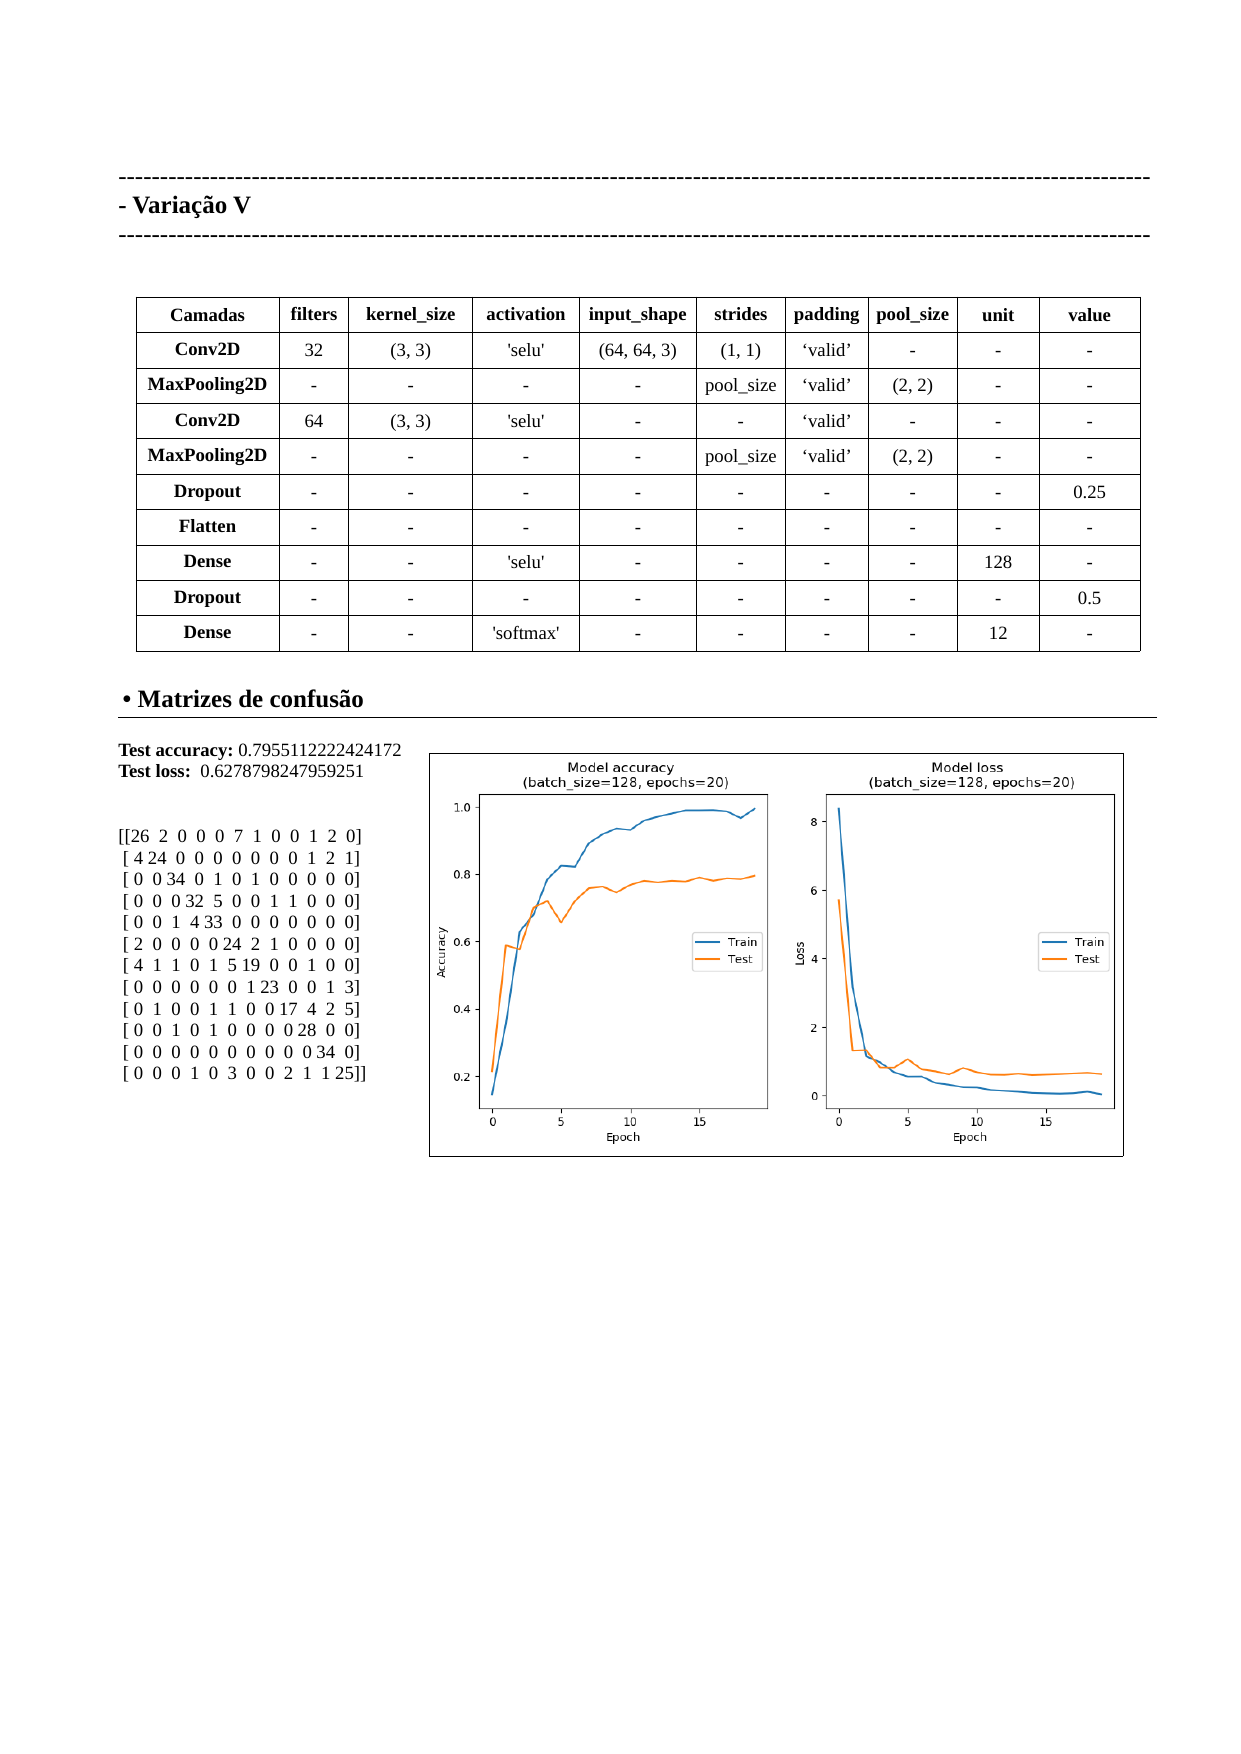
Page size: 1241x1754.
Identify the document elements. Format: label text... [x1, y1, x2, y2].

table_cell Dropout [137, 475, 279, 509]
table_cell - [349, 616, 472, 651]
table_cell - [697, 475, 785, 509]
table_cell - [869, 510, 957, 544]
table_cell 32 [280, 333, 348, 367]
table_cell - [473, 581, 579, 615]
text [1124, 890, 1157, 911]
table_cell - [280, 439, 348, 474]
text [1124, 1019, 1157, 1041]
table_cell - [1040, 616, 1140, 651]
table_cell - [697, 546, 785, 580]
table_cell 0.5 [1040, 581, 1140, 615]
table_cell - [697, 510, 785, 544]
table_cell - [958, 369, 1039, 403]
table_cell 'selu' [473, 333, 579, 367]
table_header Camadas [137, 298, 279, 332]
text [ 0 0 0 0 0 0 1 23 0 0 1 3] [118, 976, 429, 997]
table_cell - [697, 581, 785, 615]
table_cell (3, 3) [349, 404, 472, 438]
table_header input_shape [580, 298, 696, 332]
table_cell - [786, 546, 868, 580]
table_cell - [869, 333, 957, 367]
table_cell ‘valid’ [786, 439, 868, 474]
table_cell - [280, 475, 348, 509]
table_cell Dense [137, 616, 279, 651]
text [ 0 0 0 32 5 0 0 1 1 0 0 0] [118, 890, 429, 911]
text [1124, 954, 1157, 976]
table_cell pool_size [697, 369, 785, 403]
table_cell - [349, 510, 472, 544]
table_cell - [1040, 510, 1140, 544]
table_cell - [786, 510, 868, 544]
text [1124, 997, 1157, 1019]
table_cell - [473, 475, 579, 509]
table_cell - [1040, 369, 1140, 403]
table_cell - [786, 581, 868, 615]
table_cell 0.25 [1040, 475, 1140, 509]
table_cell (1, 1) [697, 333, 785, 367]
table_cell - [473, 439, 579, 474]
table_cell - [786, 475, 868, 509]
text [ 2 0 0 0 0 24 2 1 0 0 0 0] [118, 933, 429, 954]
table_cell Dropout [137, 581, 279, 615]
table_header filters [280, 298, 348, 332]
text • Matrizes de confusão [118, 679, 1157, 717]
table_cell - [580, 369, 696, 403]
picture [431, 755, 1121, 1153]
text [ 0 0 0 0 0 0 0 0 0 0 34 0] [118, 1041, 429, 1062]
table_header pool_size [869, 298, 957, 332]
table_cell - [869, 616, 957, 651]
table_cell (2, 2) [869, 369, 957, 403]
table_cell - [580, 475, 696, 509]
text ---------------------------------------------------------------------------------------------------------------------------- [118, 219, 1157, 247]
table_header value [1040, 298, 1140, 332]
table_header activation [473, 298, 579, 332]
table_cell - [280, 369, 348, 403]
table_cell - [580, 404, 696, 438]
table_cell - [580, 439, 696, 474]
table_cell - [958, 439, 1039, 474]
table_cell - [280, 546, 348, 580]
table_cell - [349, 369, 472, 403]
table_cell - [697, 404, 785, 438]
table_header padding [786, 298, 868, 332]
text Test accuracy: 0.7955112222424172 [118, 739, 1157, 760]
table_cell - [473, 369, 579, 403]
table_header unit [958, 298, 1039, 332]
table_cell pool_size [697, 439, 785, 474]
text [430, 754, 1123, 1156]
table_cell 'selu' [473, 404, 579, 438]
text [1124, 868, 1157, 890]
table_header kernel_size [349, 298, 472, 332]
table_cell (2, 2) [869, 439, 957, 474]
text [ 0 1 0 0 1 1 0 0 17 4 2 5] [118, 997, 429, 1019]
text Test loss: 0.6278798247959251 [118, 760, 429, 782]
table_cell - [869, 475, 957, 509]
text [1124, 847, 1157, 868]
table_cell 'selu' [473, 546, 579, 580]
table_cell ‘valid’ [786, 369, 868, 403]
table_cell - [1040, 546, 1140, 580]
text [1124, 976, 1157, 997]
text [1124, 825, 1157, 847]
text ---------------------------------------------------------------------------------------------------------------------------- [118, 161, 1157, 190]
table_cell - [580, 510, 696, 544]
table_cell - [958, 333, 1039, 367]
table_cell MaxPooling2D [137, 439, 279, 474]
table_cell - [1040, 333, 1140, 367]
table_cell - [349, 439, 472, 474]
text [1124, 760, 1157, 782]
table_cell - [1040, 404, 1140, 438]
table_cell 'softmax' [473, 616, 579, 651]
table_cell - [869, 581, 957, 615]
table_cell - [697, 616, 785, 651]
table_cell - [869, 546, 957, 580]
table_cell - [349, 581, 472, 615]
text [[26 2 0 0 0 7 1 0 0 1 2 0] [118, 825, 429, 847]
table_cell Conv2D [137, 333, 279, 367]
table_cell Dense [137, 546, 279, 580]
table_cell - [580, 616, 696, 651]
table_cell - [349, 475, 472, 509]
table_cell - [280, 616, 348, 651]
table_cell - [580, 546, 696, 580]
table_cell 64 [280, 404, 348, 438]
text [1124, 933, 1157, 954]
table_cell - [958, 581, 1039, 615]
table_cell MaxPooling2D [137, 369, 279, 403]
table_cell Flatten [137, 510, 279, 544]
text [ 0 0 1 0 1 0 0 0 0 28 0 0] [118, 1019, 429, 1041]
text [1124, 1041, 1157, 1062]
text [ 0 0 0 1 0 3 0 0 2 1 1 25]] [118, 1062, 429, 1084]
text [1124, 1062, 1157, 1084]
table_cell ‘valid’ [786, 404, 868, 438]
table_cell - [786, 616, 868, 651]
table_cell - [1040, 439, 1140, 474]
table_cell - [349, 546, 472, 580]
text [ 0 0 34 0 1 0 1 0 0 0 0 0] [118, 868, 429, 890]
table_cell - [280, 510, 348, 544]
table_cell 12 [958, 616, 1039, 651]
table_cell (3, 3) [349, 333, 472, 367]
table_cell - [958, 510, 1039, 544]
table_cell ‘valid’ [786, 333, 868, 367]
text [ 4 1 1 0 1 5 19 0 0 1 0 0] [118, 954, 429, 976]
text [1124, 911, 1157, 933]
table_cell - [958, 475, 1039, 509]
table_cell Conv2D [137, 404, 279, 438]
text - Variação V [118, 190, 1157, 219]
text [ 4 24 0 0 0 0 0 0 0 1 2 1] [118, 847, 429, 868]
table_cell (64, 64, 3) [580, 333, 696, 367]
table_header strides [697, 298, 785, 332]
table_cell 128 [958, 546, 1039, 580]
table_cell - [473, 510, 579, 544]
table_cell - [280, 581, 348, 615]
table_cell - [580, 581, 696, 615]
text [ 0 0 1 4 33 0 0 0 0 0 0 0] [118, 911, 429, 933]
table_cell - [958, 404, 1039, 438]
table_cell - [869, 404, 957, 438]
